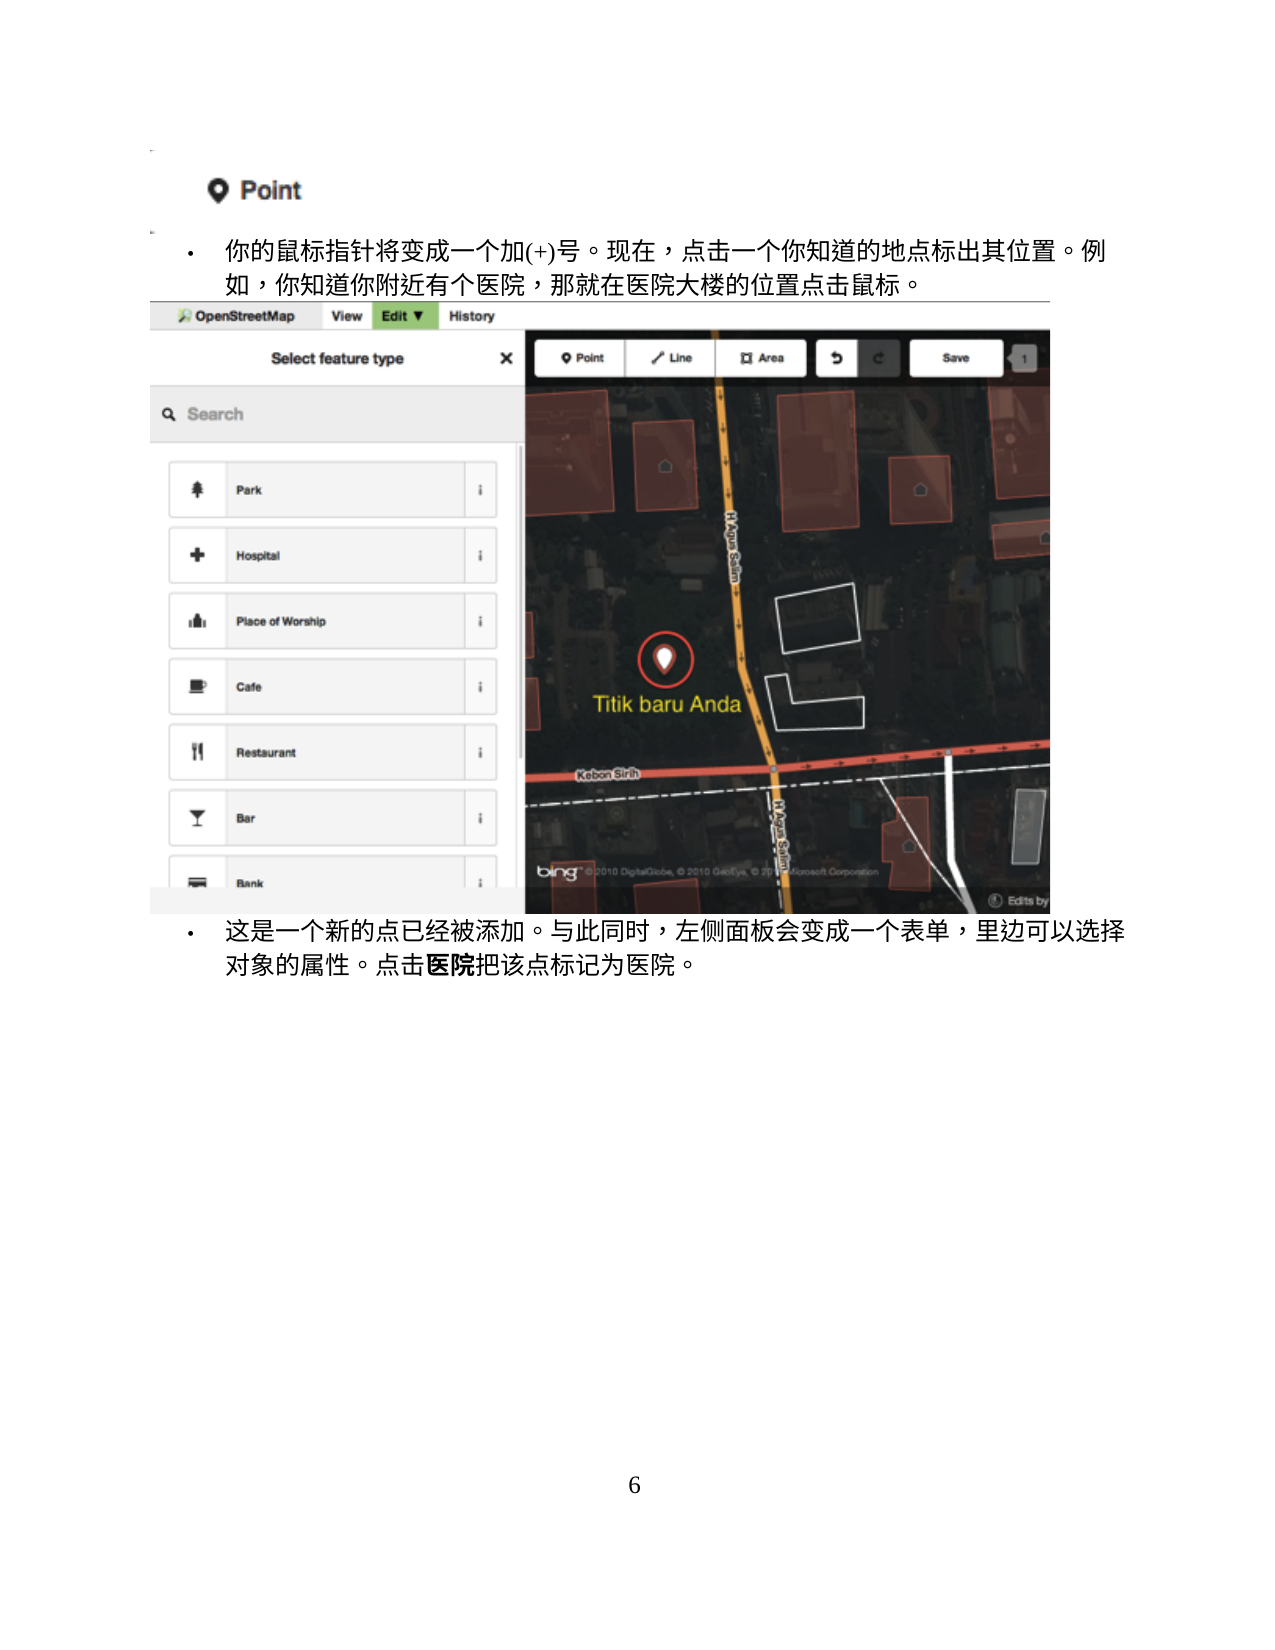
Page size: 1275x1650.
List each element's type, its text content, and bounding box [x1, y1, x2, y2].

picture [150, 301, 1050, 914]
list 这是一个新的点已经被添加。与此同时，左侧面板会变成一个表单，里边可以选择对象的属性。点击医院把该点标记为医院。 [187, 914, 1125, 982]
picture [150, 150, 342, 234]
list 你的鼠标指针将变成一个加(+)号。现在，点击一个你知道的地点标出其位置。例如，你知道你附近有个医院，那就在医院大楼的位置点击鼠标。 [187, 233, 1125, 301]
